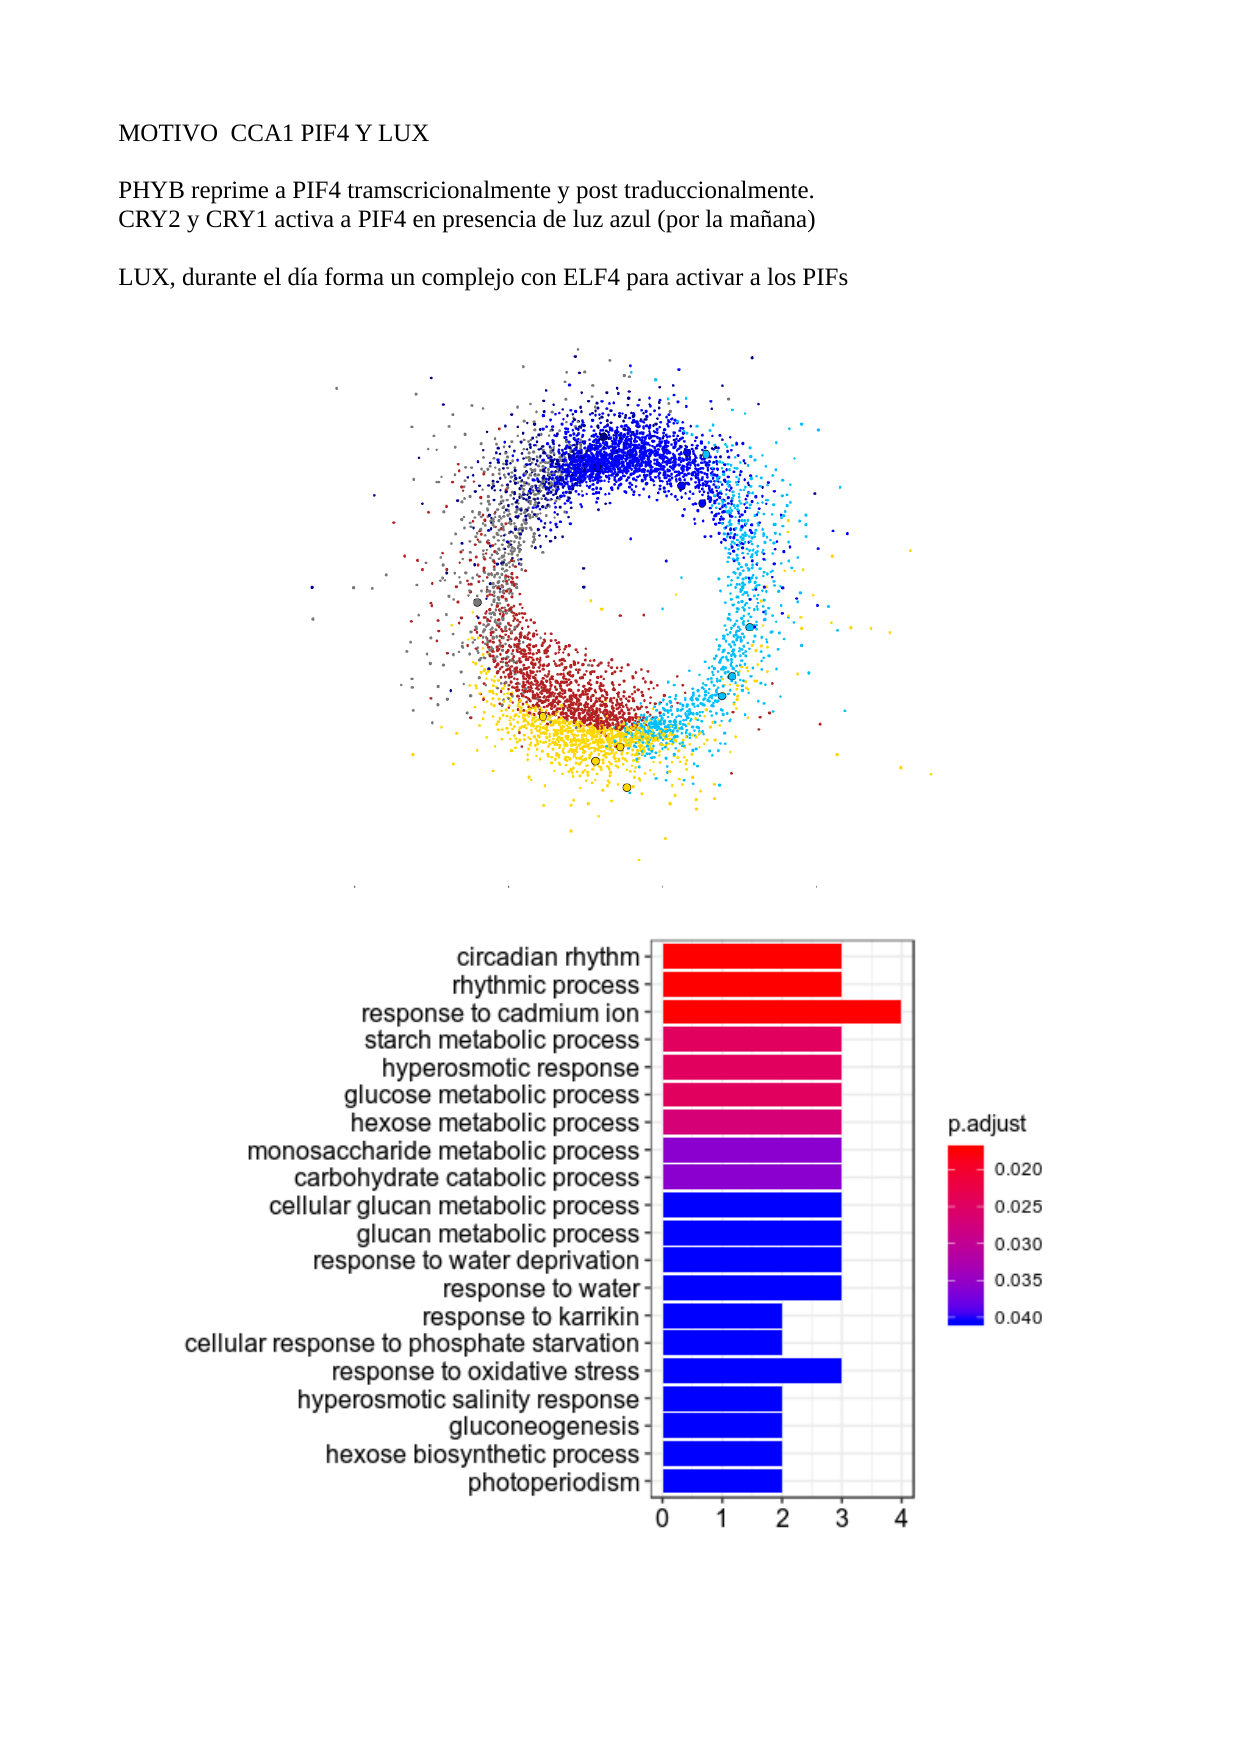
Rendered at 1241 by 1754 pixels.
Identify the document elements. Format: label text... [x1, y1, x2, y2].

text CRY2 y CRY1 activa a PIF4 en presencia de luz azul (por la mañana) [118, 204, 1122, 233]
picture [174, 894, 1067, 1543]
picture [274, 319, 966, 892]
text LUX, durante el día forma un complejo con ELF4 para activar a los PIFs [118, 262, 1122, 291]
text MOTIVO CCA1 PIF4 Y LUX [118, 118, 1122, 147]
text PHYB reprime a PIF4 tramscricionalmente y post traduccionalmente. [118, 176, 1122, 204]
